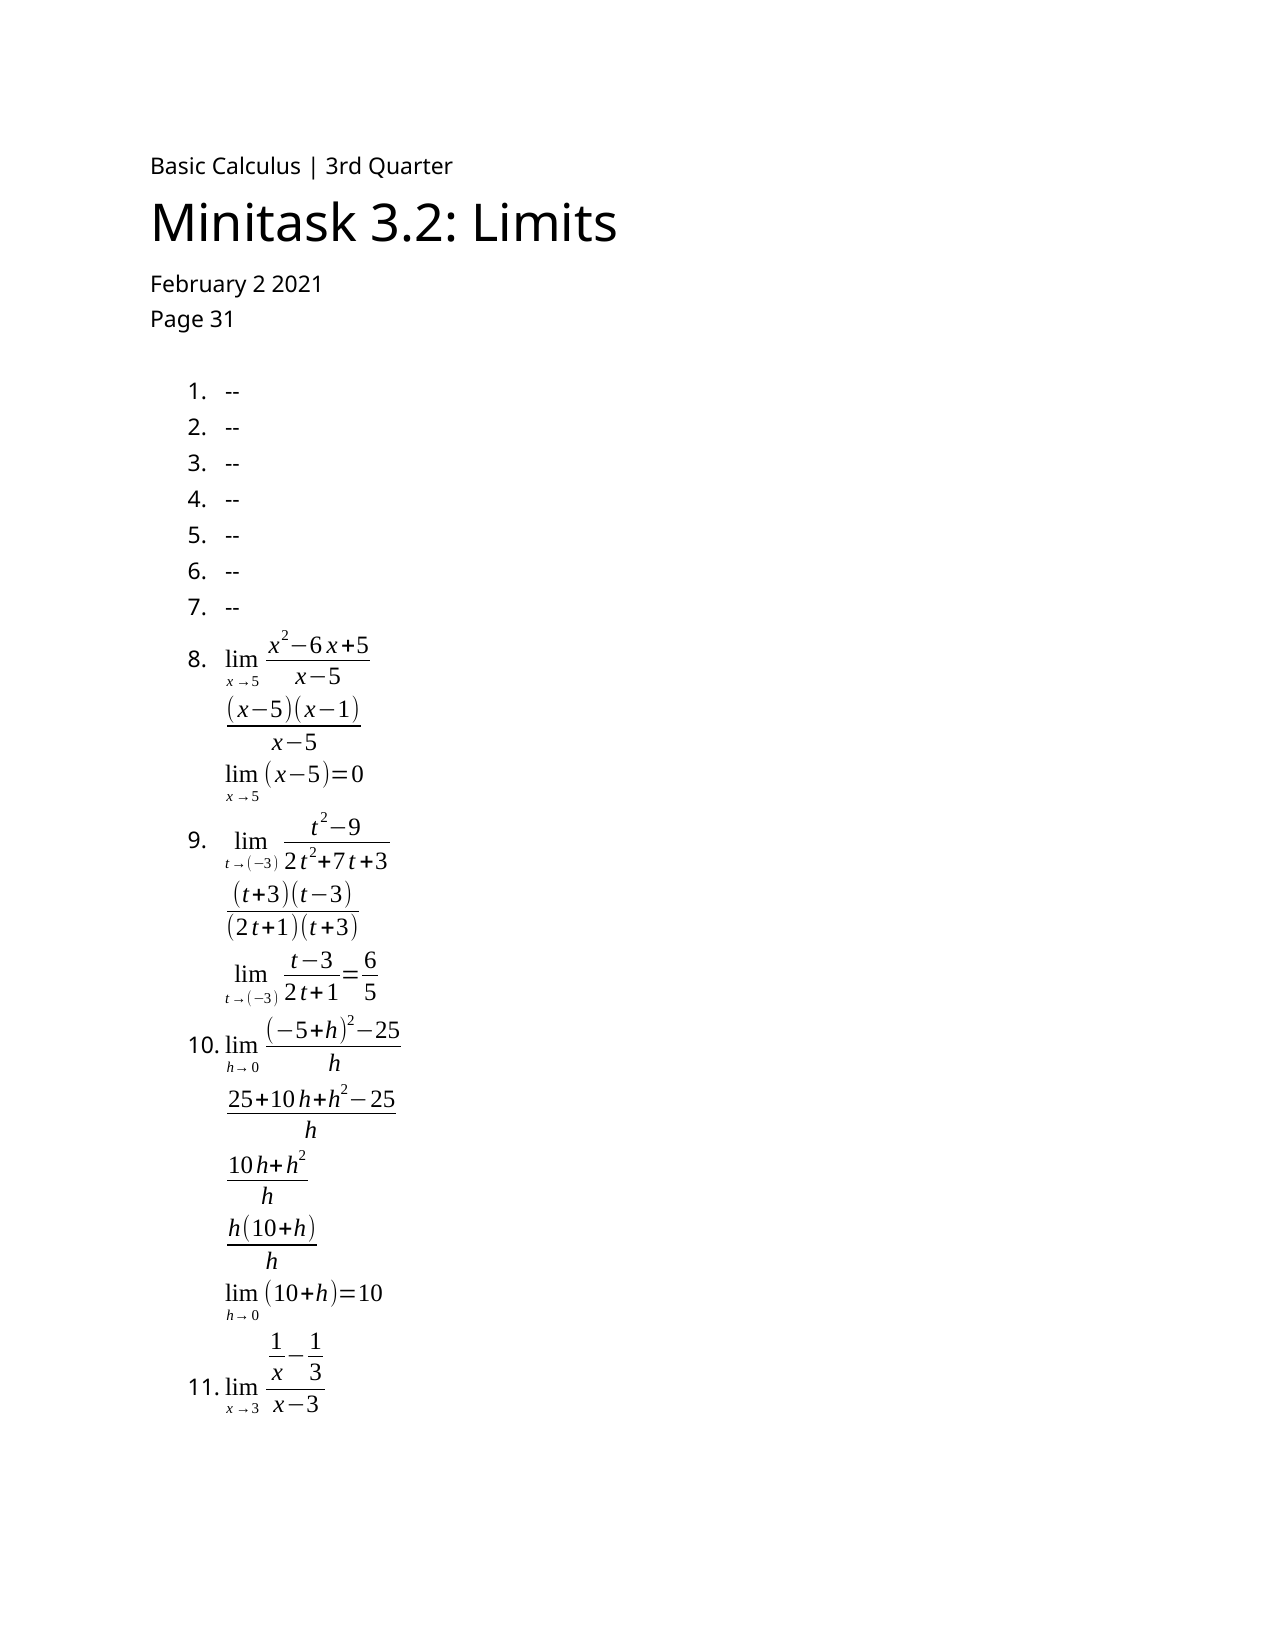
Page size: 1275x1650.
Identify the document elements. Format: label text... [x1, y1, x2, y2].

text February 2 2021 [150, 267, 1125, 299]
list -- [187, 555, 1125, 586]
list -- [187, 591, 1125, 622]
list -- [187, 411, 1125, 442]
list -- [187, 519, 1125, 550]
text Minitask 3.2: Limits [150, 186, 1125, 257]
list -- [187, 483, 1125, 514]
list -- [187, 447, 1125, 478]
text Page 31 [150, 303, 1125, 335]
list -- [187, 375, 1125, 407]
text Basic Calculus | 3rd Quarter [150, 150, 1125, 181]
